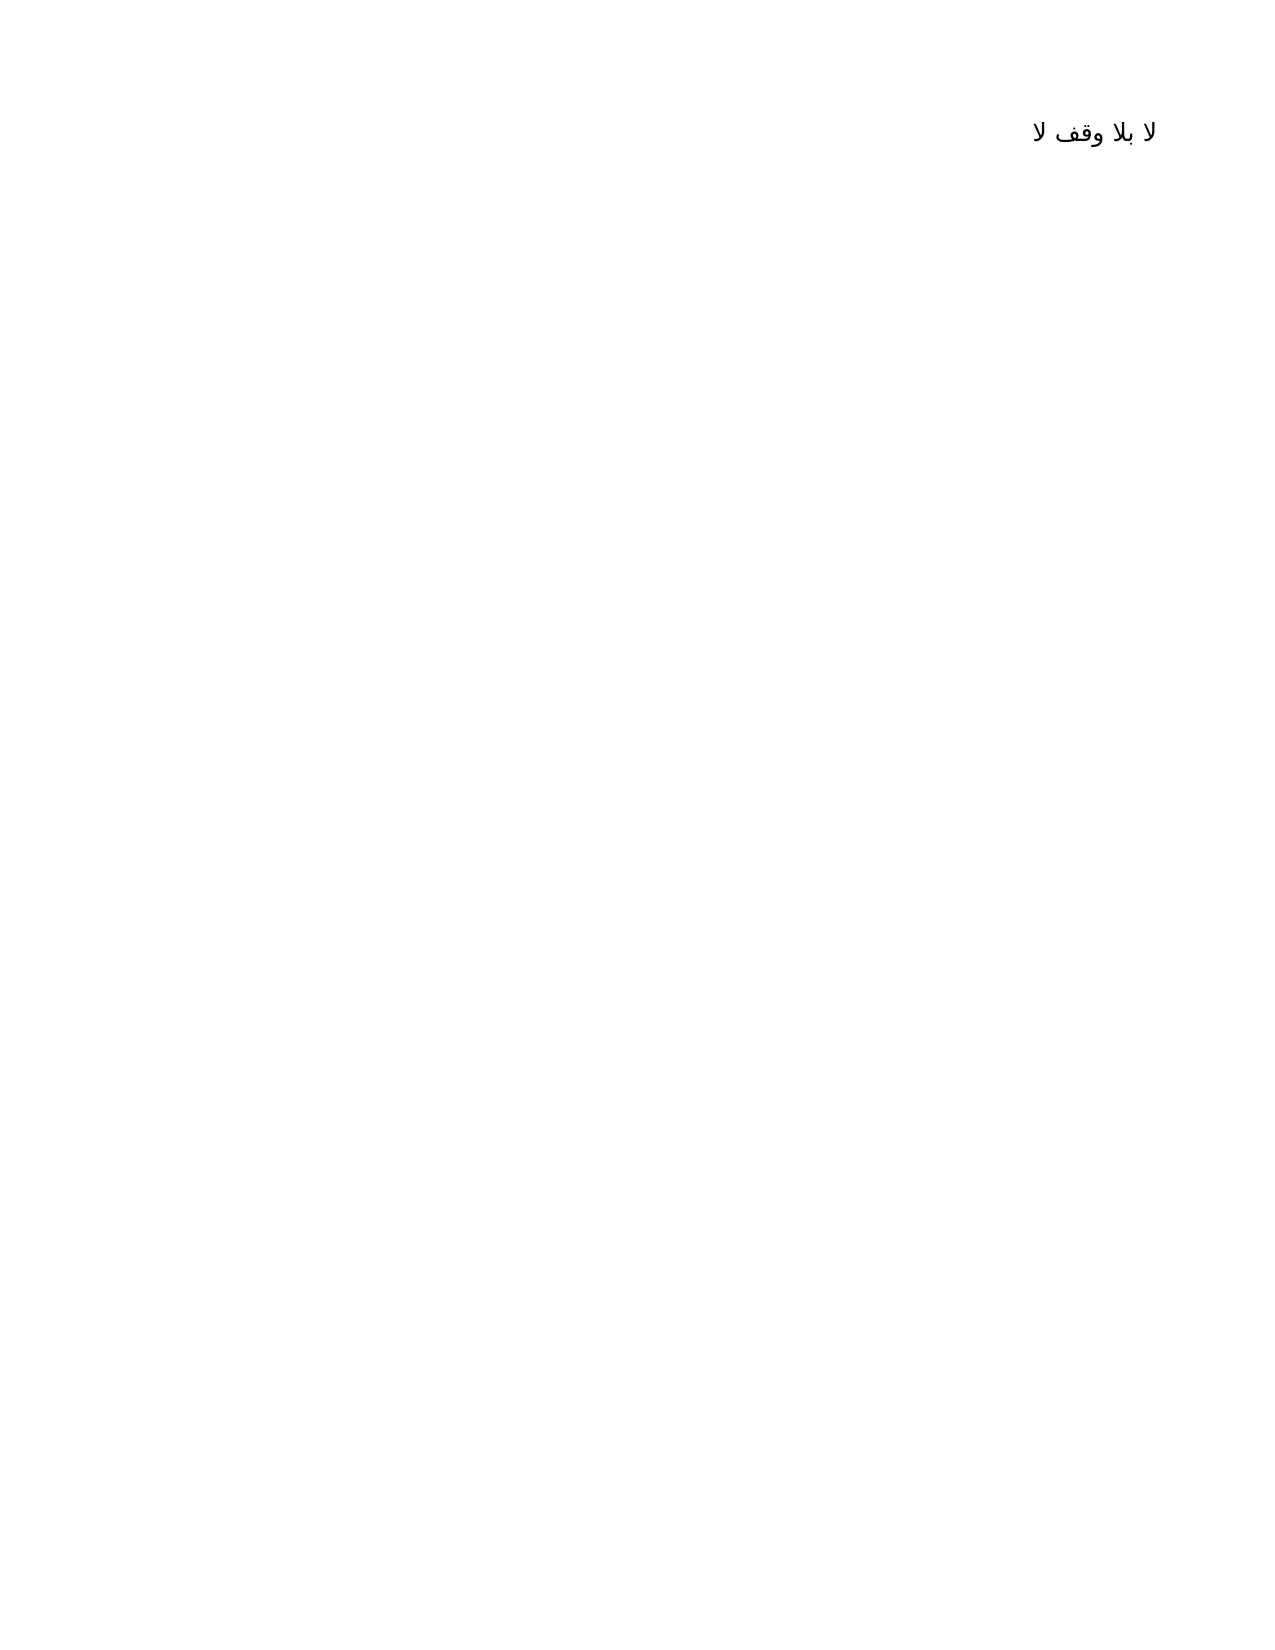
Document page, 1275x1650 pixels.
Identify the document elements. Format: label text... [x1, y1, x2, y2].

text لا بلا وقف لا [118, 118, 1157, 147]
